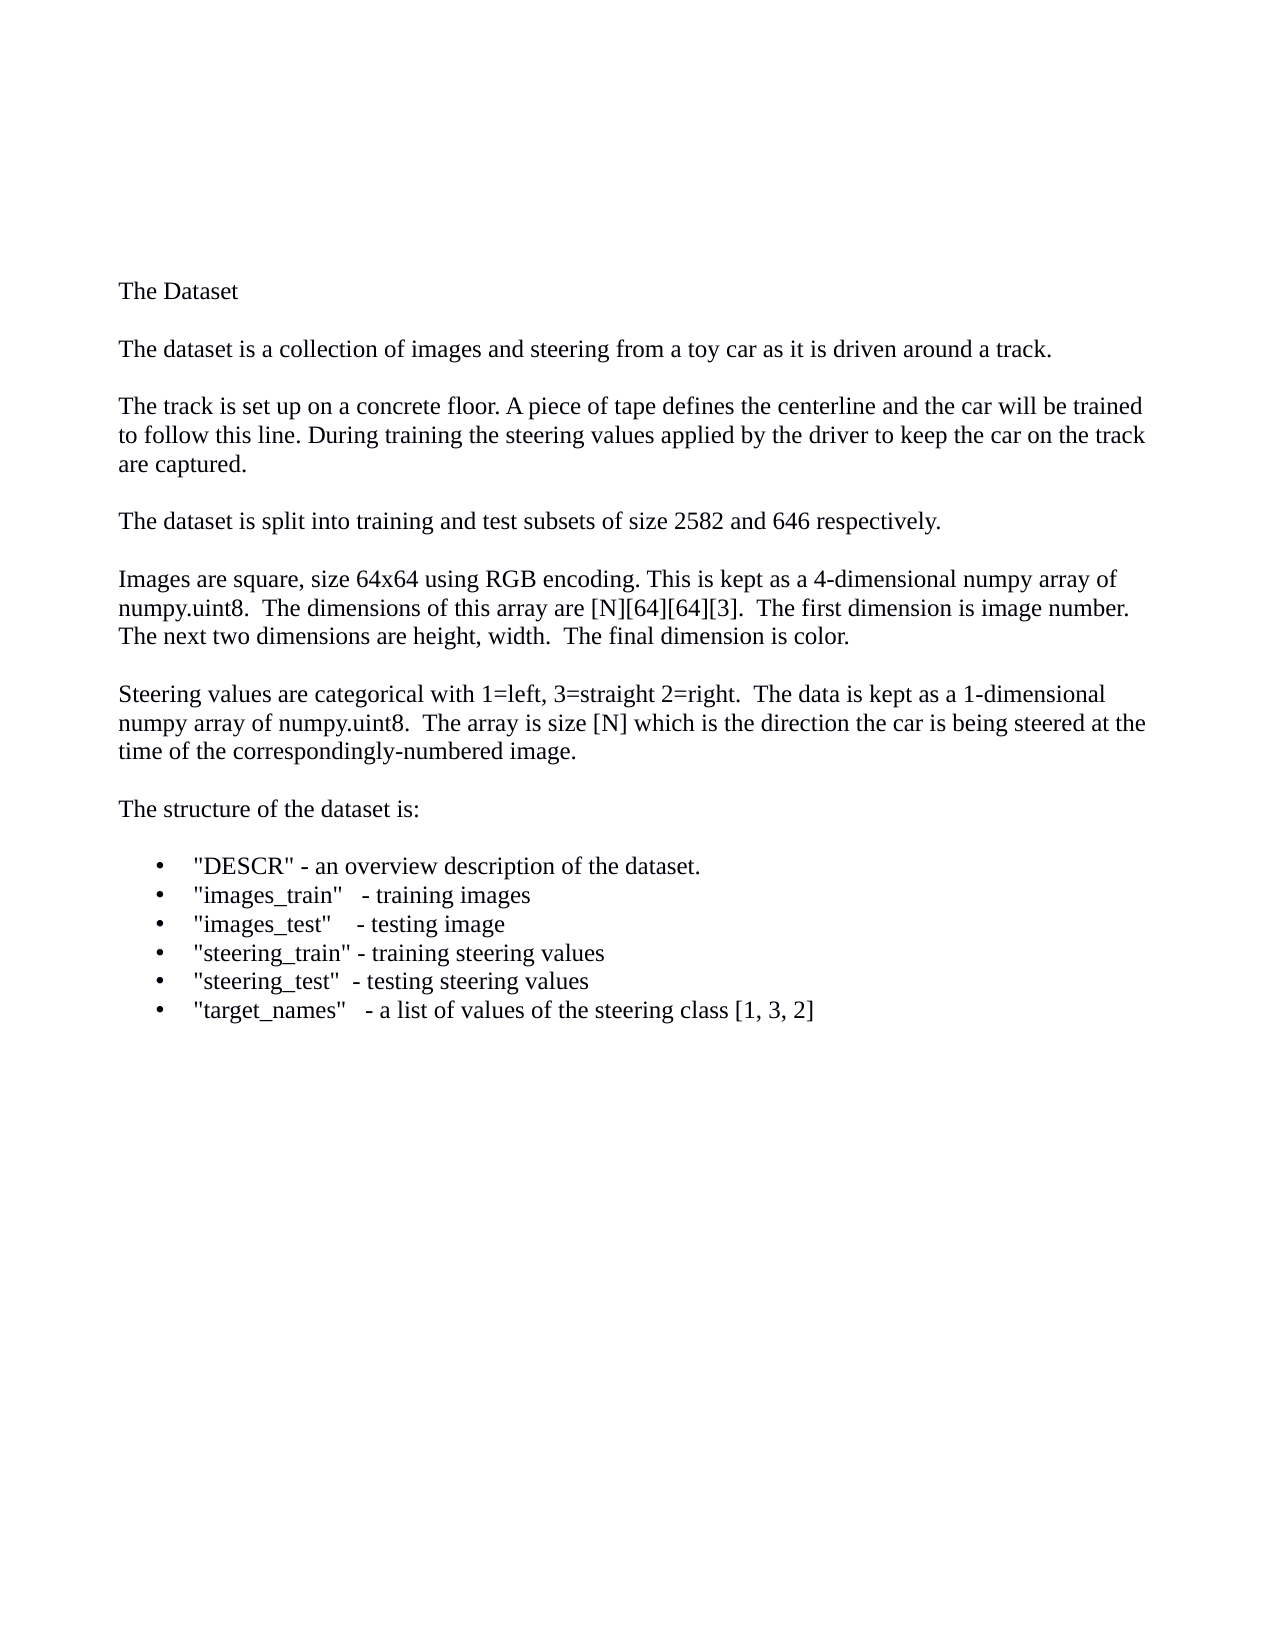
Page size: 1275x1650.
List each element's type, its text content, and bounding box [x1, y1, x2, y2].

text Images are square, size 64x64 using RGB encoding. This is kept as a 4-dimensional numpy array of numpy.uint8. The dimensions of this array are [N][64][64][3]. The first dimension is image number. The next two dimensions are height, width. The final dimension is color. [118, 564, 1157, 650]
list "steering_test" - testing steering values [156, 966, 1157, 995]
text The dataset is a collection of images and steering from a toy car as it is driven around a track. [118, 334, 1157, 363]
list "target_names" - a list of values of the steering class [1, 3, 2] [156, 995, 1157, 1024]
list "images_train" - training images [156, 880, 1157, 909]
text The structure of the dataset is: [118, 794, 1157, 823]
list "steering_train" - training steering values [156, 938, 1157, 966]
list "DESCR" - an overview description of the dataset. [156, 851, 1157, 880]
text The dataset is split into training and test subsets of size 2582 and 646 respectively. [118, 506, 1157, 535]
text The track is set up on a concrete floor. A piece of tape defines the centerline and the car will be trained to follow this line. During training the steering values applied by the driver to keep the car on the track are captured. [118, 391, 1157, 478]
text The Dataset [118, 276, 1157, 305]
text Steering values are categorical with 1=left, 3=straight 2=right. The data is kept as a 1-dimensional numpy array of numpy.uint8. The array is size [N] which is the direction the car is being steered at the time of the correspondingly-numbered image. [118, 679, 1157, 765]
list "images_test" - testing image [156, 909, 1157, 938]
